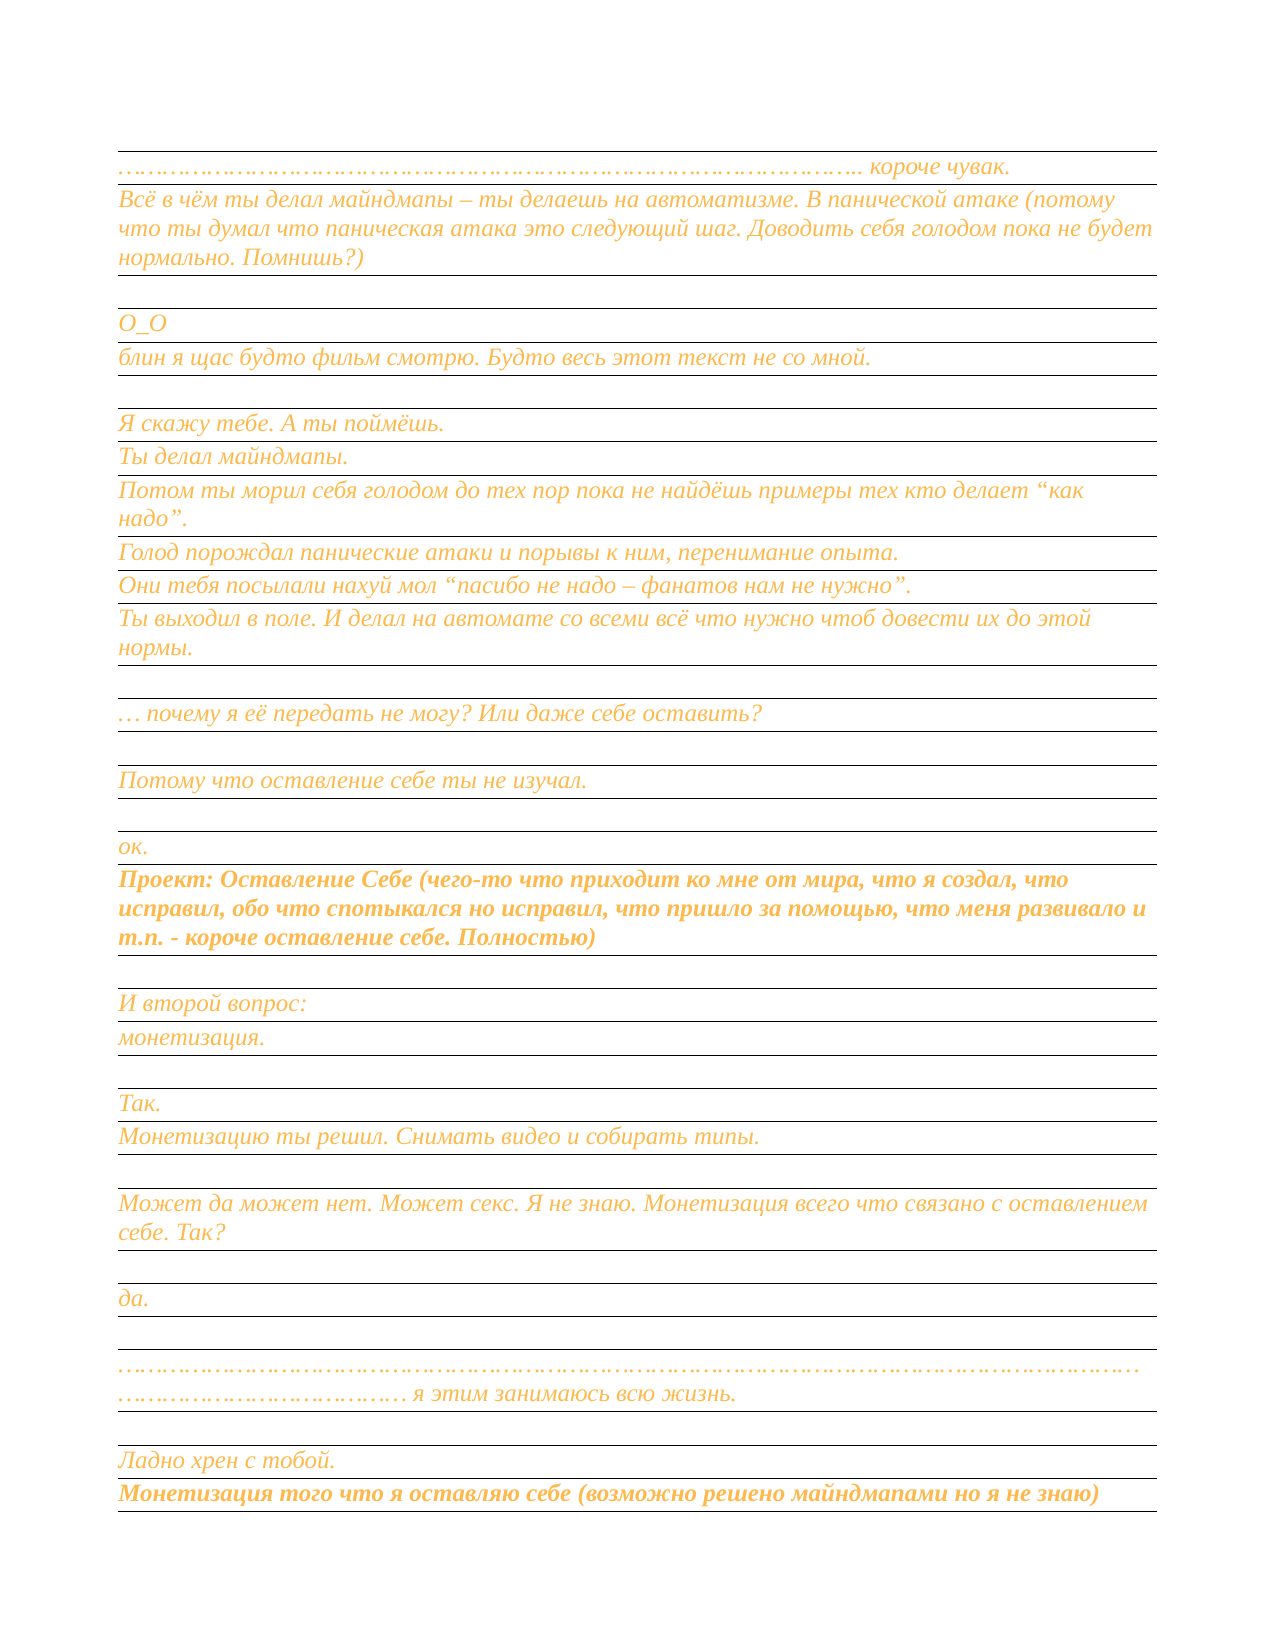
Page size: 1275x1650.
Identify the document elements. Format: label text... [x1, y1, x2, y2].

text Ты выходил в поле. И делал на автомате со всеми всё что нужно чтоб довести их до этой нормы. [118, 604, 1157, 665]
text Ты делал майндмапы. [118, 442, 1157, 475]
text И второй вопрос: [118, 989, 1157, 1021]
text Я скажу тебе. А ты поймёшь. [118, 409, 1157, 441]
text Так. [118, 1089, 1157, 1121]
text Ладно хрен с тобой. [118, 1446, 1157, 1478]
text монетизация. [118, 1022, 1157, 1055]
text Может да может нет. Может секс. Я не знаю. Монетизация всего что связано с оставлением себе. Так? [118, 1189, 1157, 1250]
text да. [118, 1284, 1157, 1316]
text … почему я её передать не могу? Или даже себе оставить? [118, 699, 1157, 731]
text блин я щас будто фильм смотрю. Будто весь этот текст не со мной. [118, 343, 1157, 375]
text О_О [118, 309, 1157, 342]
text Монетизация того что я оставляю себе (возможно решено майндмапами но я не знаю) [118, 1479, 1157, 1511]
text Всё в чём ты делал майндмапы – ты делаешь на автоматизме. В панической атаке (потому что ты думал что паническая атака это следующий шаг. Доводить себя голодом пока не будет нормально. Помнишь?) [118, 185, 1157, 275]
text …………………………………………………………………………………………………………………………………………………………… я этим занимаюсь всю жизнь. [118, 1350, 1157, 1411]
text ок. [118, 832, 1157, 864]
text Голод порождал панические атаки и порывы к ним, перенимание опыта. [118, 537, 1157, 570]
text Потому что оставление себе ты не изучал. [118, 766, 1157, 798]
text Проект: Оставление Себе (чего-то что приходит ко мне от мира, что я создал, что исправил, обо что спотыкался но исправил, что пришло за помощью, что меня развивало и т.п. - короче оставление себе. Полностью) [118, 865, 1157, 955]
text Монетизацию ты решил. Снимать видео и собирать типы. [118, 1122, 1157, 1154]
text ……………………………………………………………………………………….. короче чувак. [118, 152, 1157, 184]
text Они тебя посылали нахуй мол “пасибо не надо – фанатов нам не нужно”. [118, 571, 1157, 603]
text Потом ты морил себя голодом до тех пор пока не найдёшь примеры тех кто делает “как надо”. [118, 476, 1157, 536]
